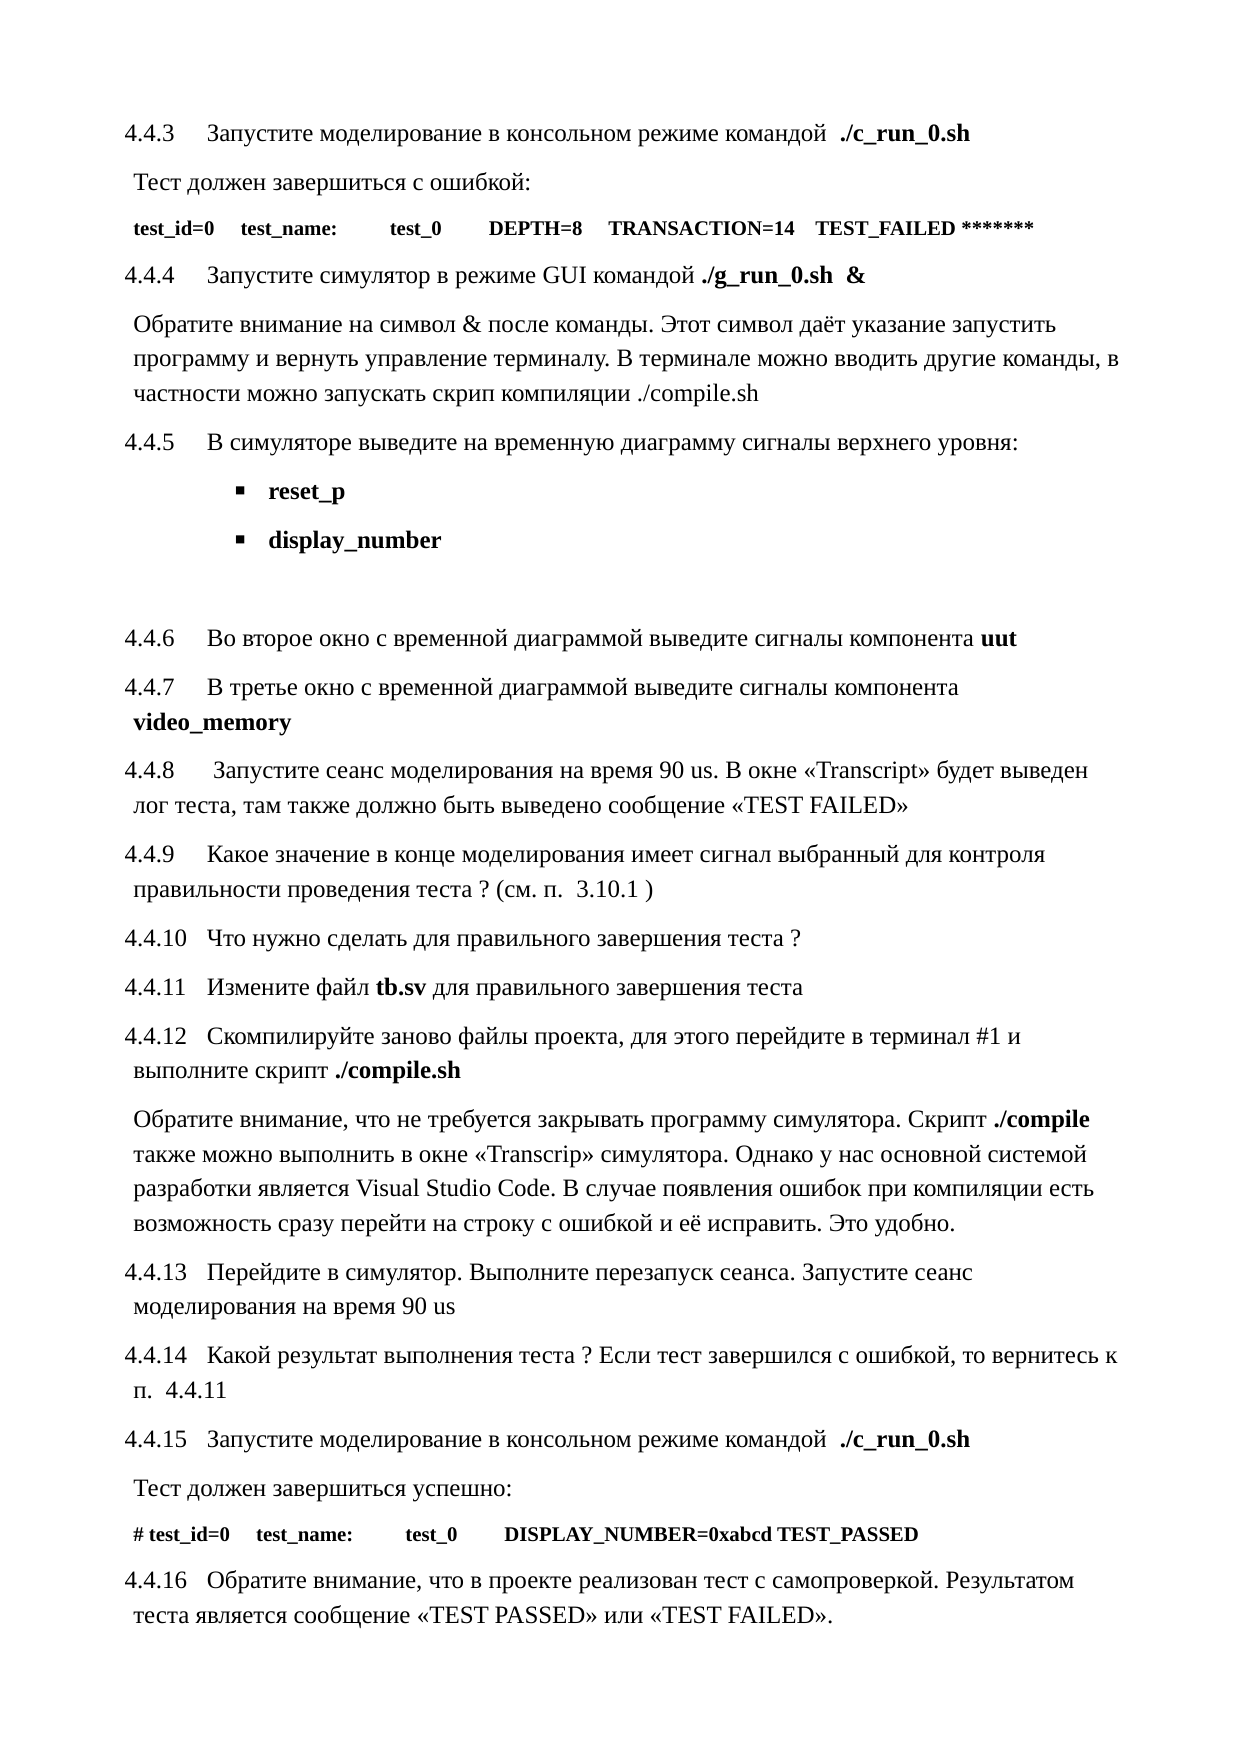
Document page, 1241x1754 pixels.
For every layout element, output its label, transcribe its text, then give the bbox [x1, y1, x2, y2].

list В третье окно с временной диаграммой выведите сигналы компонента video_memory [118, 672, 1122, 735]
list Какой результат выполнения теста ? Если тест завершился с ошибкой, то вернитесь к п. 4.4.11 [118, 1340, 1122, 1404]
list # test_id=0 test_name: test_0 DISPLAY_NUMBER=0xabcd TEST_PASSED [118, 1522, 1122, 1546]
list Запустите симулятор в режиме GUI командой ./g_run_0.sh & [118, 260, 1122, 288]
list Тест должен завершиться с ошибкой: [118, 167, 1122, 196]
list test_id=0 test_name: test_0 DEPTH=8 TRANSACTION=14 TEST_FAILED ******* [118, 216, 1122, 240]
list Обратите внимание, что не требуется закрывать программу симулятора. Скрипт ./compile также можно выполнить в окне «Transcrip» симулятора. Однако у нас основной системой разработки является Visual Studio Code. В случае появления ошибок при компиляции есть возможность сразу перейти на строку с ошибкой и её исправить. Это удобно. [118, 1104, 1122, 1237]
list Скомпилируйте заново файлы проекта, для этого перейдите в терминал #1 и выполните скрипт ./compile.sh [118, 1021, 1122, 1084]
list Запустите моделирование в консольном режиме командой ./c_run_0.sh [118, 118, 1122, 147]
list Запустите сеанс моделирования на время 90 us. В окне «Transcript» будет выведен лог теста, там также должно быть выведено сообщение «TEST FAILED» [118, 756, 1122, 819]
list Обратите внимание, что в проекте реализован тест с самопроверкой. Результатом теста является сообщение «TEST PASSED» или «TEST FAILED». [118, 1566, 1122, 1629]
list Перейдите в симулятор. Выполните перезапуск сеанса. Запустите сеанс моделирования на время 90 us [118, 1257, 1122, 1320]
list Во второе окно с временной диаграммой выведите сигналы компонента uut [118, 623, 1122, 652]
list Что нужно сделать для правильного завершения теста ? [118, 923, 1122, 951]
list Запустите моделирование в консольном режиме командой ./c_run_0.sh [118, 1424, 1122, 1453]
list Какое значение в конце моделирования имеет сигнал выбранный для контроля правильности проведения теста ? (см. п. 3.10.1) [118, 839, 1122, 902]
list display_number [231, 525, 1122, 554]
list В симуляторе выведите на временную диаграмму сигналы верхнего уровня: [118, 427, 1122, 456]
list Измените файл tb.sv для правильного завершения теста [118, 972, 1122, 1001]
list Тест должен завершиться успешно: [118, 1473, 1122, 1502]
list Обратите внимание на символ & после команды. Этот символ даёт указание запустить программу и вернуть управление терминалу. В терминале можно вводить другие команды, в частности можно запускать скрип компиляции ./compile.sh [118, 309, 1122, 406]
list reset_p [231, 476, 1122, 504]
